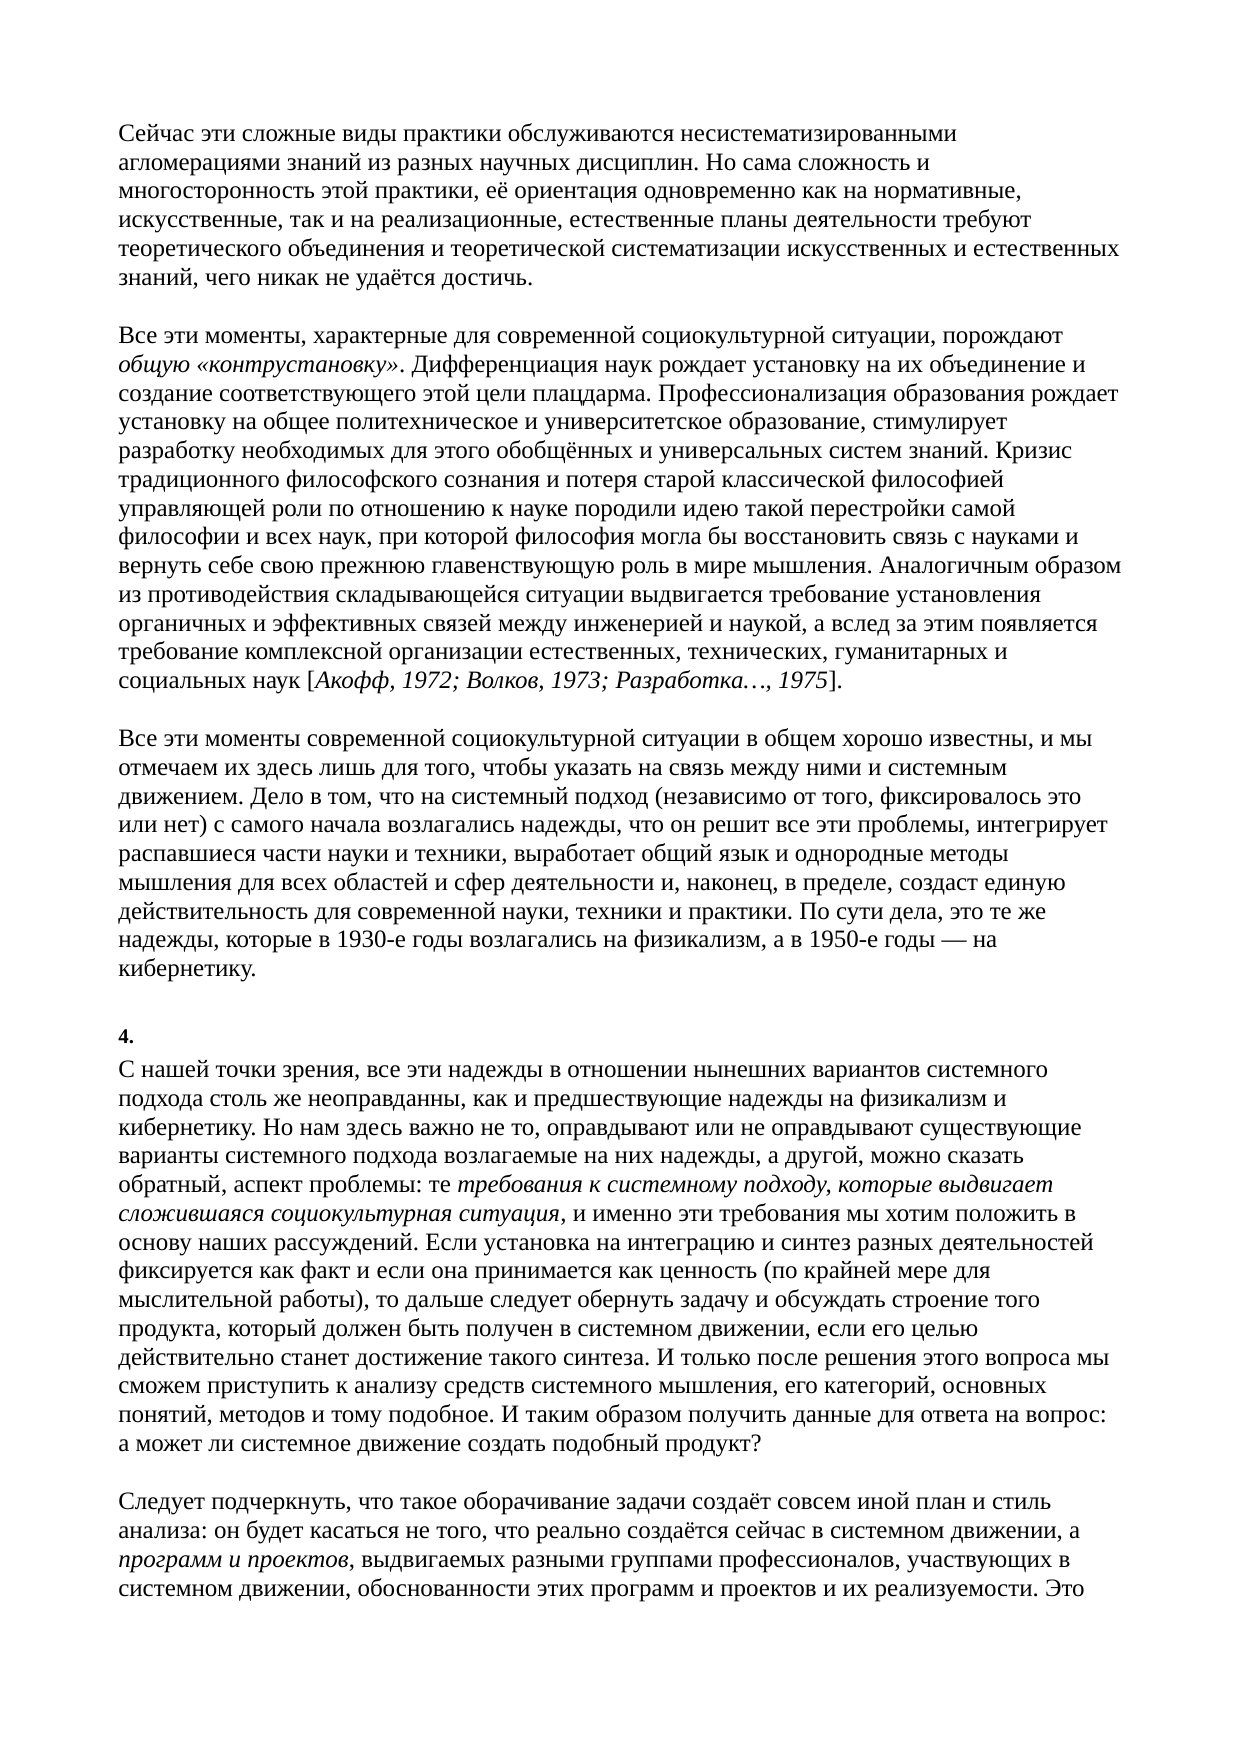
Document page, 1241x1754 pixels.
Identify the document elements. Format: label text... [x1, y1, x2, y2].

text Все эти моменты современной социокультурной ситуации в общем хорошо известны, и мы отмечаем их здесь лишь для того, чтобы указать на связь между ними и системным движением. Дело в том, что на системный подход (независимо от того, фиксировалось это или нет) с самого начала возлагались надежды, что он решит все эти проблемы, интегрирует распавшиеся части науки и техники, выработает общий язык и однородные методы мышления для всех областей и сфер деятельности и, наконец, в пределе, создаст единую действительность для современной науки, техники и практики. По сути дела, это те же надежды, которые в 1930-е годы возлагались на физикализм, а в 1950-е годы — на кибернетику. [118, 723, 1122, 982]
text Сейчас эти сложные виды практики обслуживаются несистематизированными агломерациями знаний из разных научных дисциплин. Но сама сложность и многосторонность этой практики, её ориентация одновременно как на нормативные, искусственные, так и на реализационные, естественные планы деятельности требуют теоретического объединения и теоретической систематизации искусственных и естественных знаний, чего никак не удаётся достичь. [118, 118, 1122, 291]
text Все эти моменты, характерные для современной социокультурной ситуации, порождают общую «контрустановку». Дифференциация наук рождает установку на их объединение и создание соответствующего этой цели плацдарма. Профессионализация образования рождает установку на общее политехническое и университетское образование, стимулирует разработку необходимых для этого обобщённых и универсальных систем знаний. Кризис традиционного философского сознания и потеря старой классической философией управляющей роли по отношению к науке породили идею такой перестройки самой философии и всех наук, при которой философия могла бы восстановить связь с науками и вернуть себе свою прежнюю главенствующую роль в мире мышления. Аналогичным образом из противодействия складывающейся ситуации выдвигается требование установления органичных и эффективных связей между инженерией и наукой, а вслед за этим появляется требование комплексной организации естественных, технических, гуманитарных и социальных наук [Акофф, 1972; Волков, 1973; Разработка…, 1975]. [118, 320, 1122, 694]
subtitle 4. [118, 1024, 1122, 1048]
text С нашей точки зрения, все эти надежды в отношении нынешних вариантов системного подхода столь же неоправданны, как и предшествующие надежды на физикализм и кибернетику. Но нам здесь важно не то, оправдывают или не оправдывают существующие варианты системного подхода возлагаемые на них надежды, а другой, можно сказать обратный, аспект проблемы: те требования к системному подходу, которые выдвигает сложившаяся социокультурная ситуация, и именно эти требования мы хотим положить в основу наших рассуждений. Если установка на интеграцию и синтез разных деятельностей фиксируется как факт и если она принимается как ценность (по крайней мере для мыслительной работы), то дальше следует обернуть задачу и обсуждать строение того продукта, который должен быть получен в системном движении, если его целью действительно станет достижение такого синтеза. И только после решения этого вопроса мы сможем приступить к анализу средств системного мышления, его категорий, основных понятий, методов и тому подобное. И таким образом получить данные для ответа на вопрос: а может ли системное движение создать подобный продукт? [118, 1054, 1122, 1457]
text Следует подчеркнуть, что такое оборачивание задачи создаёт совсем иной план и стиль анализа: он будет касаться не того, что реально создаётся сейчас в системном движении, а программ и проектов, выдвигаемых разными группами профессионалов, участвующих в системном движении, обоснованности этих программ и проектов и их реализуемости. Это [118, 1486, 1122, 1601]
